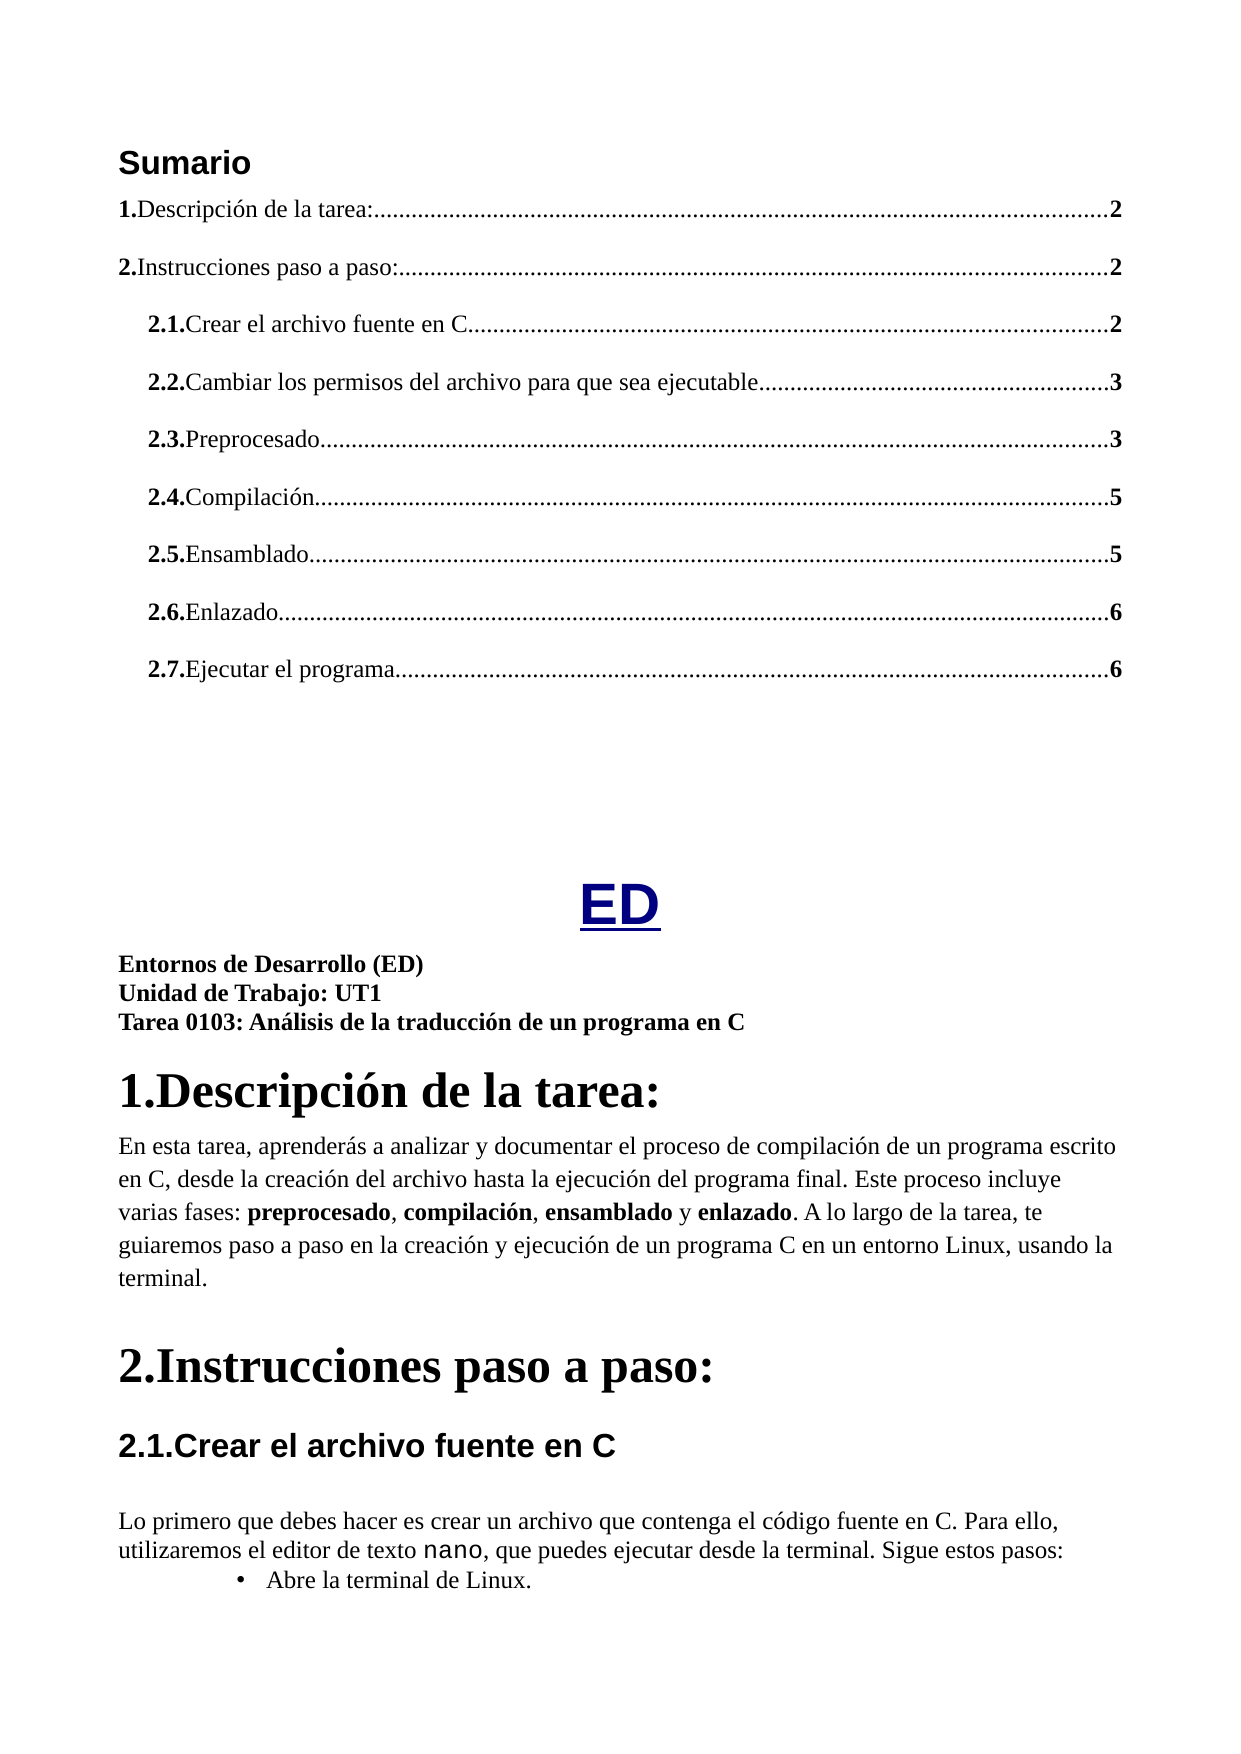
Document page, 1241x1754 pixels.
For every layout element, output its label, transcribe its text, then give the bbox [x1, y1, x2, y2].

text 2.4.Compilación 5 [148, 482, 1122, 510]
subtitle 2.Instrucciones paso a paso: [118, 1335, 1122, 1393]
text 2.2.Cambiar los permisos del archivo para que sea ejecutable 3 [148, 367, 1122, 395]
text 2.1.Crear el archivo fuente en C 2 [148, 309, 1122, 338]
text En esta tarea, aprenderás a analizar y documentar el proceso de compilación de un programa escrito en C, desde la creación del archivo hasta la ejecución del programa final. Este proceso incluye varias fases: preprocesado, compilación, ensamblado y enlazado. A lo largo de la tarea, te guiaremos paso a paso en la creación y ejecución de un programa C en un entorno Linux, usando la terminal. [118, 1131, 1122, 1292]
text Lo primero que debes hacer es crear un archivo que contenga el código fuente en C. Para ello, utilizaremos el editor de texto nano, que puedes ejecutar desde la terminal. Sigue estos pasos: [118, 1477, 1122, 1566]
subtitle Sumario [118, 143, 1122, 182]
text 2.Instrucciones paso a paso: 2 [118, 252, 1122, 280]
subtitle 2.1.Crear el archivo fuente en C [118, 1426, 1122, 1465]
subtitle 1.Descripción de la tarea: [118, 1061, 1122, 1118]
text Entornos de Desarrollo (ED) Unidad de Trabajo: UT1 Tarea 0103: Análisis de la traducción de un programa en C [118, 949, 1122, 1036]
text 2.5.Ensamblado 5 [148, 539, 1122, 568]
text 2.3.Preprocesado 3 [148, 424, 1122, 453]
title ED [118, 870, 1122, 937]
list Abre la terminal de Linux. [236, 1566, 1122, 1594]
text 2.6.Enlazado 6 [148, 597, 1122, 625]
text 2.7.Ejecutar el programa 6 [148, 654, 1122, 683]
text 1.Descripción de la tarea: 2 [118, 194, 1122, 223]
